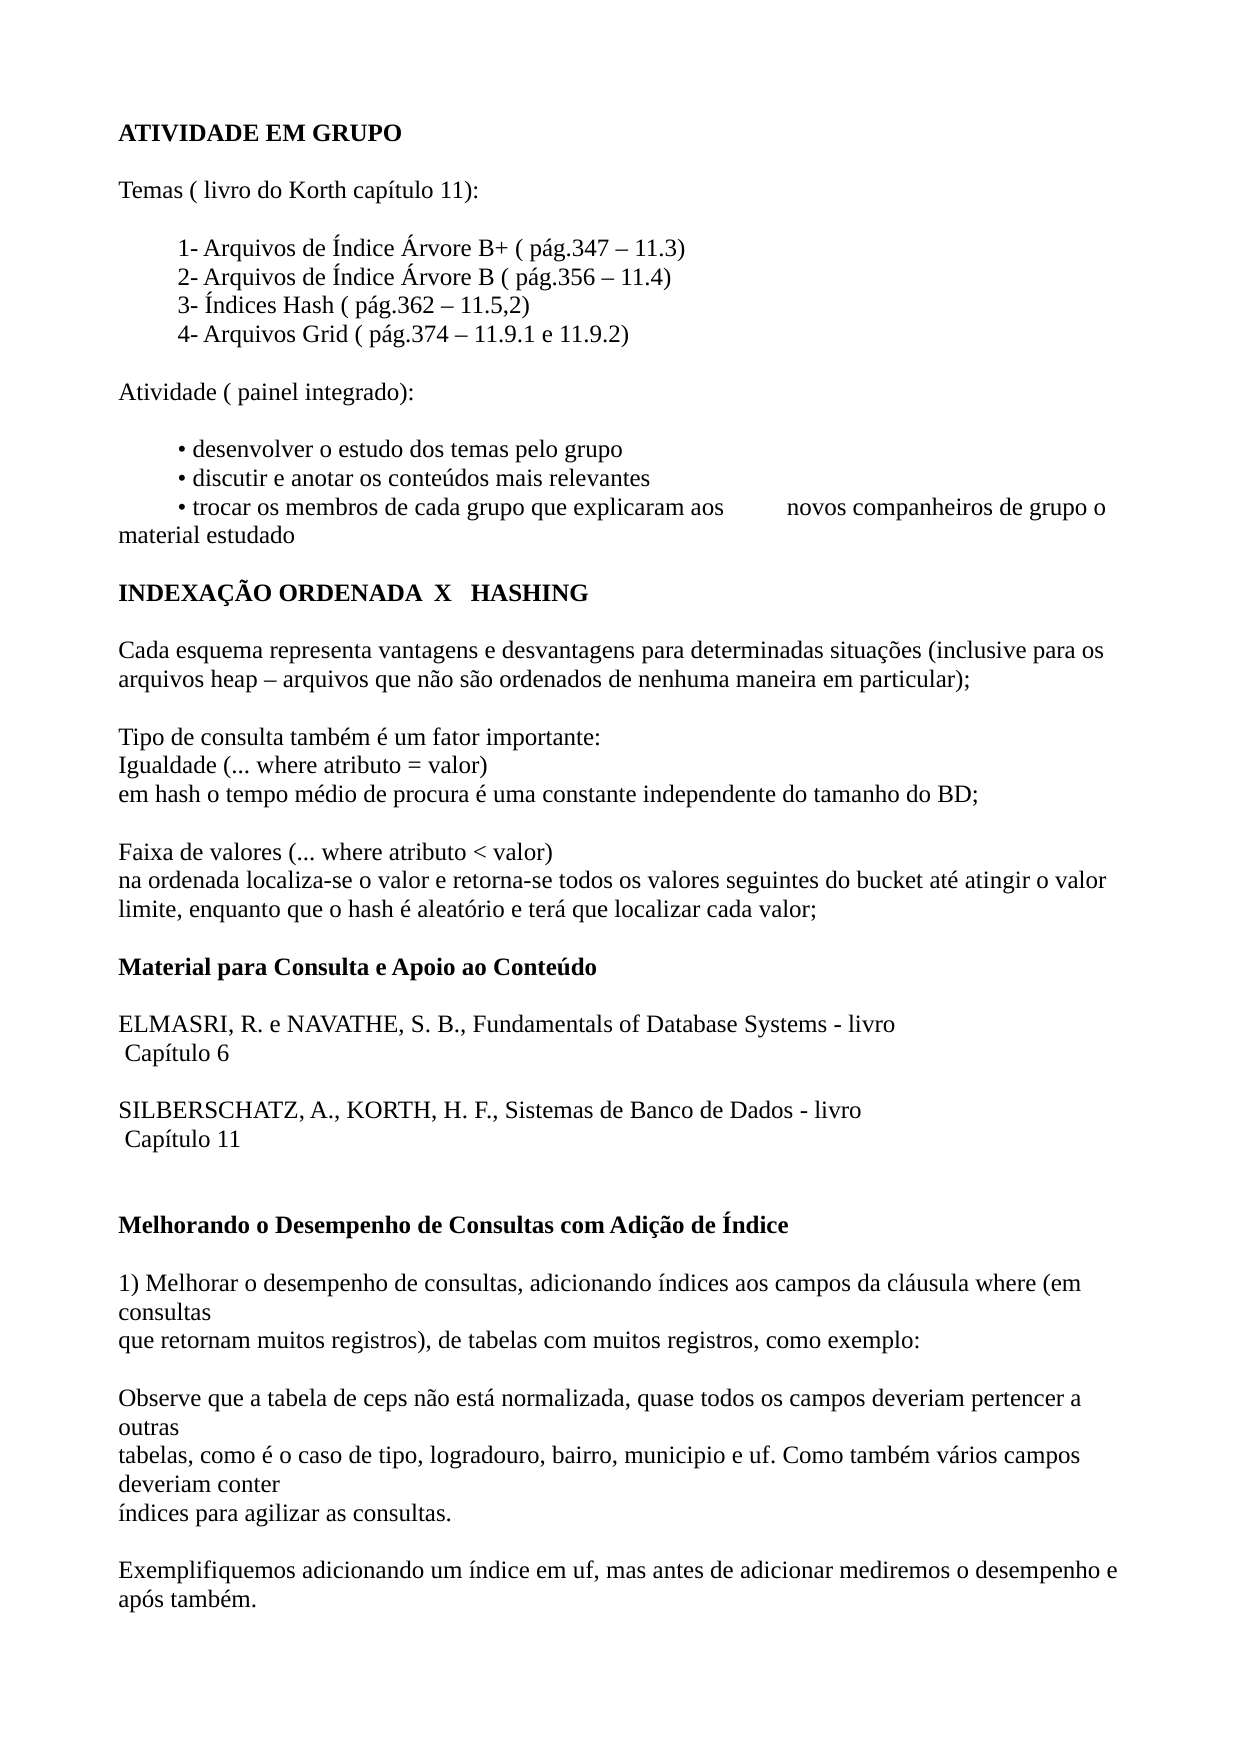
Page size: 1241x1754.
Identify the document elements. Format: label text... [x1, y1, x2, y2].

text na ordenada localiza-se o valor e retorna-se todos os valores seguintes do bucket até atingir o valor limite, enquanto que o hash é aleatório e terá que localizar cada valor; [118, 866, 1122, 923]
text tabelas, como é o caso de tipo, logradouro, bairro, municipio e uf. Como também vários campos deveriam conter [118, 1441, 1122, 1498]
text Atividade ( painel integrado): [118, 377, 1122, 406]
text Observe que a tabela de ceps não está normalizada, quase todos os campos deveriam pertencer a outras [118, 1383, 1122, 1441]
text Tipo de consulta também é um fator importante: [118, 722, 1122, 751]
text ELMASRI, R. e NAVATHE, S. B., Fundamentals of Database Systems - livro [118, 1009, 1122, 1038]
text índices para agilizar as consultas. [118, 1498, 1122, 1527]
text em hash o tempo médio de procura é uma constante independente do tamanho do BD; [118, 779, 1122, 808]
text 3- Índices Hash ( pág.362 – 11.5,2) [118, 291, 1122, 319]
text Igualdade (... where atributo = valor) [118, 751, 1122, 779]
text Faixa de valores (... where atributo < valor) [118, 837, 1122, 866]
text Capítulo 11 [118, 1124, 1122, 1153]
text • trocar os membros de cada grupo que explicaram aos novos companheiros de grupo o material estudado [118, 492, 1122, 549]
text Material para Consulta e Apoio ao Conteúdo [118, 952, 1122, 981]
text Cada esquema representa vantagens e desvantagens para determinadas situações (inclusive para os arquivos heap – arquivos que não são ordenados de nenhuma maneira em particular); [118, 636, 1122, 693]
text SILBERSCHATZ, A., KORTH, H. F., Sistemas de Banco de Dados - livro [118, 1096, 1122, 1124]
text • discutir e anotar os conteúdos mais relevantes [118, 463, 1122, 492]
text que retornam muitos registros), de tabelas com muitos registros, como exemplo: [118, 1326, 1122, 1354]
text 1) Melhorar o desempenho de consultas, adicionando índices aos campos da cláusula where (em consultas [118, 1268, 1122, 1326]
text • desenvolver o estudo dos temas pelo grupo [118, 434, 1122, 463]
text 4- Arquivos Grid ( pág.374 – 11.9.1 e 11.9.2) [118, 319, 1122, 348]
text Exemplifiquemos adicionando um índice em uf, mas antes de adicionar mediremos o desempenho e após também. [118, 1556, 1122, 1613]
text 2- Arquivos de Índice Árvore B ( pág.356 – 11.4) [118, 262, 1122, 291]
text Temas ( livro do Korth capítulo 11): [118, 176, 1122, 204]
text 1- Arquivos de Índice Árvore B+ ( pág.347 – 11.3) [118, 233, 1122, 262]
text INDEXAÇÃO ORDENADA X HASHING [118, 578, 1122, 607]
text Melhorando o Desempenho de Consultas com Adição de Índice [118, 1211, 1122, 1239]
text ATIVIDADE EM GRUPO [118, 118, 1122, 147]
text Capítulo 6 [118, 1038, 1122, 1067]
